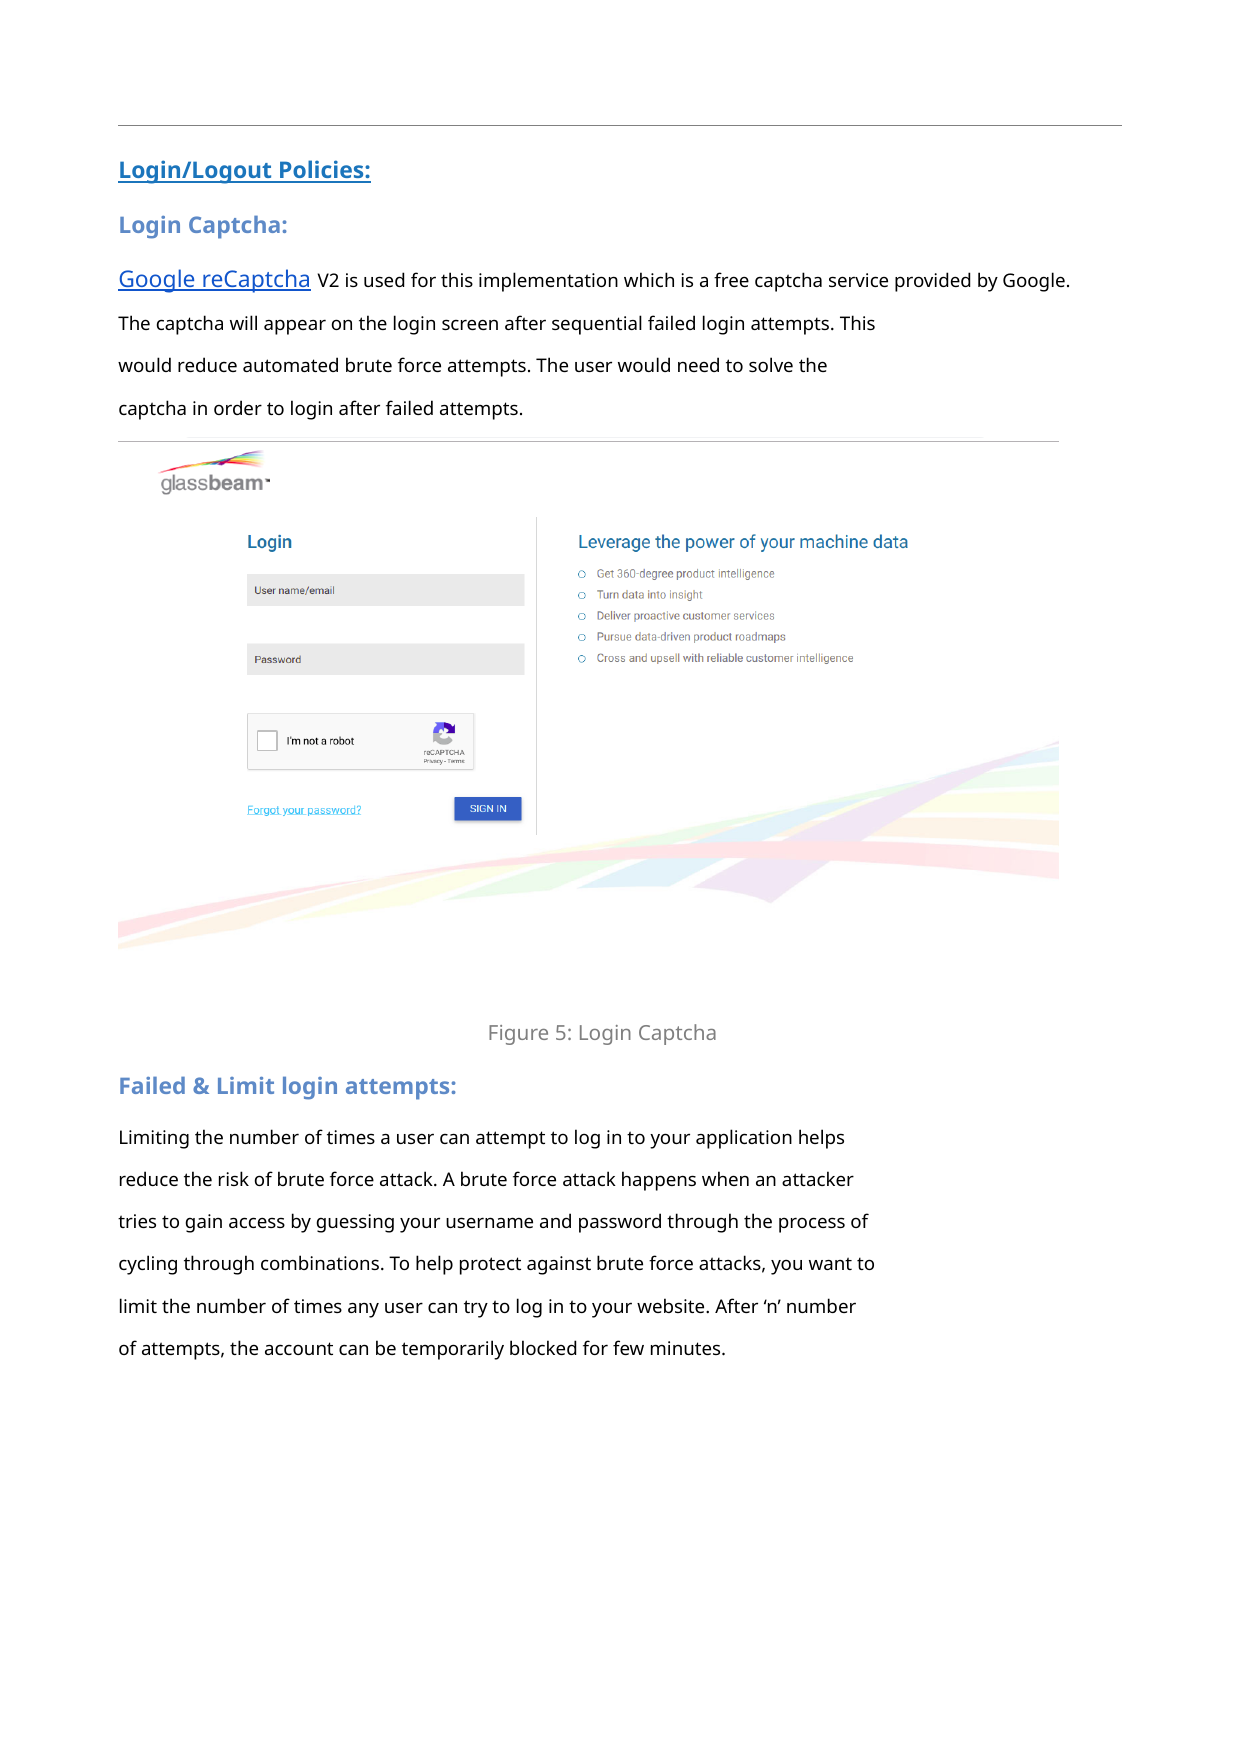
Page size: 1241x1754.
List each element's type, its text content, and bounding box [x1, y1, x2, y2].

text would reduce automated brute force attempts. The user would need to solve the [118, 353, 1122, 378]
text Limiting the number of times a user can attempt to log in to your application helps [118, 1124, 1122, 1150]
text reduce the risk of brute force attack. A brute force attack happens when an attacker [118, 1166, 1122, 1192]
text Figure 5: Login Captcha [118, 1016, 1122, 1047]
text of attempts, the account can be temporarily blocked for few minutes. [118, 1335, 1122, 1361]
text tries to gain access by guessing your username and password through the process of [118, 1208, 1122, 1234]
picture [118, 437, 1059, 994]
text cycling through combinations. To help protect against brute force attacks, you want to [118, 1251, 1122, 1276]
text Google reCaptcha V2 is used for this implementation which is a free captcha service provided by Google. [118, 263, 1122, 294]
text Failed & Limit login attempts: [118, 1070, 1122, 1101]
text limit the number of times any user can try to log in to your website. After ‘n’ number [118, 1293, 1122, 1318]
text Login/Logout Policies: [118, 154, 1122, 186]
text Login Captcha: [118, 208, 1122, 240]
text captcha in order to login after failed attempts. [118, 395, 1122, 421]
text The captcha will appear on the login screen after sequential failed login attempts. This [118, 311, 1122, 336]
